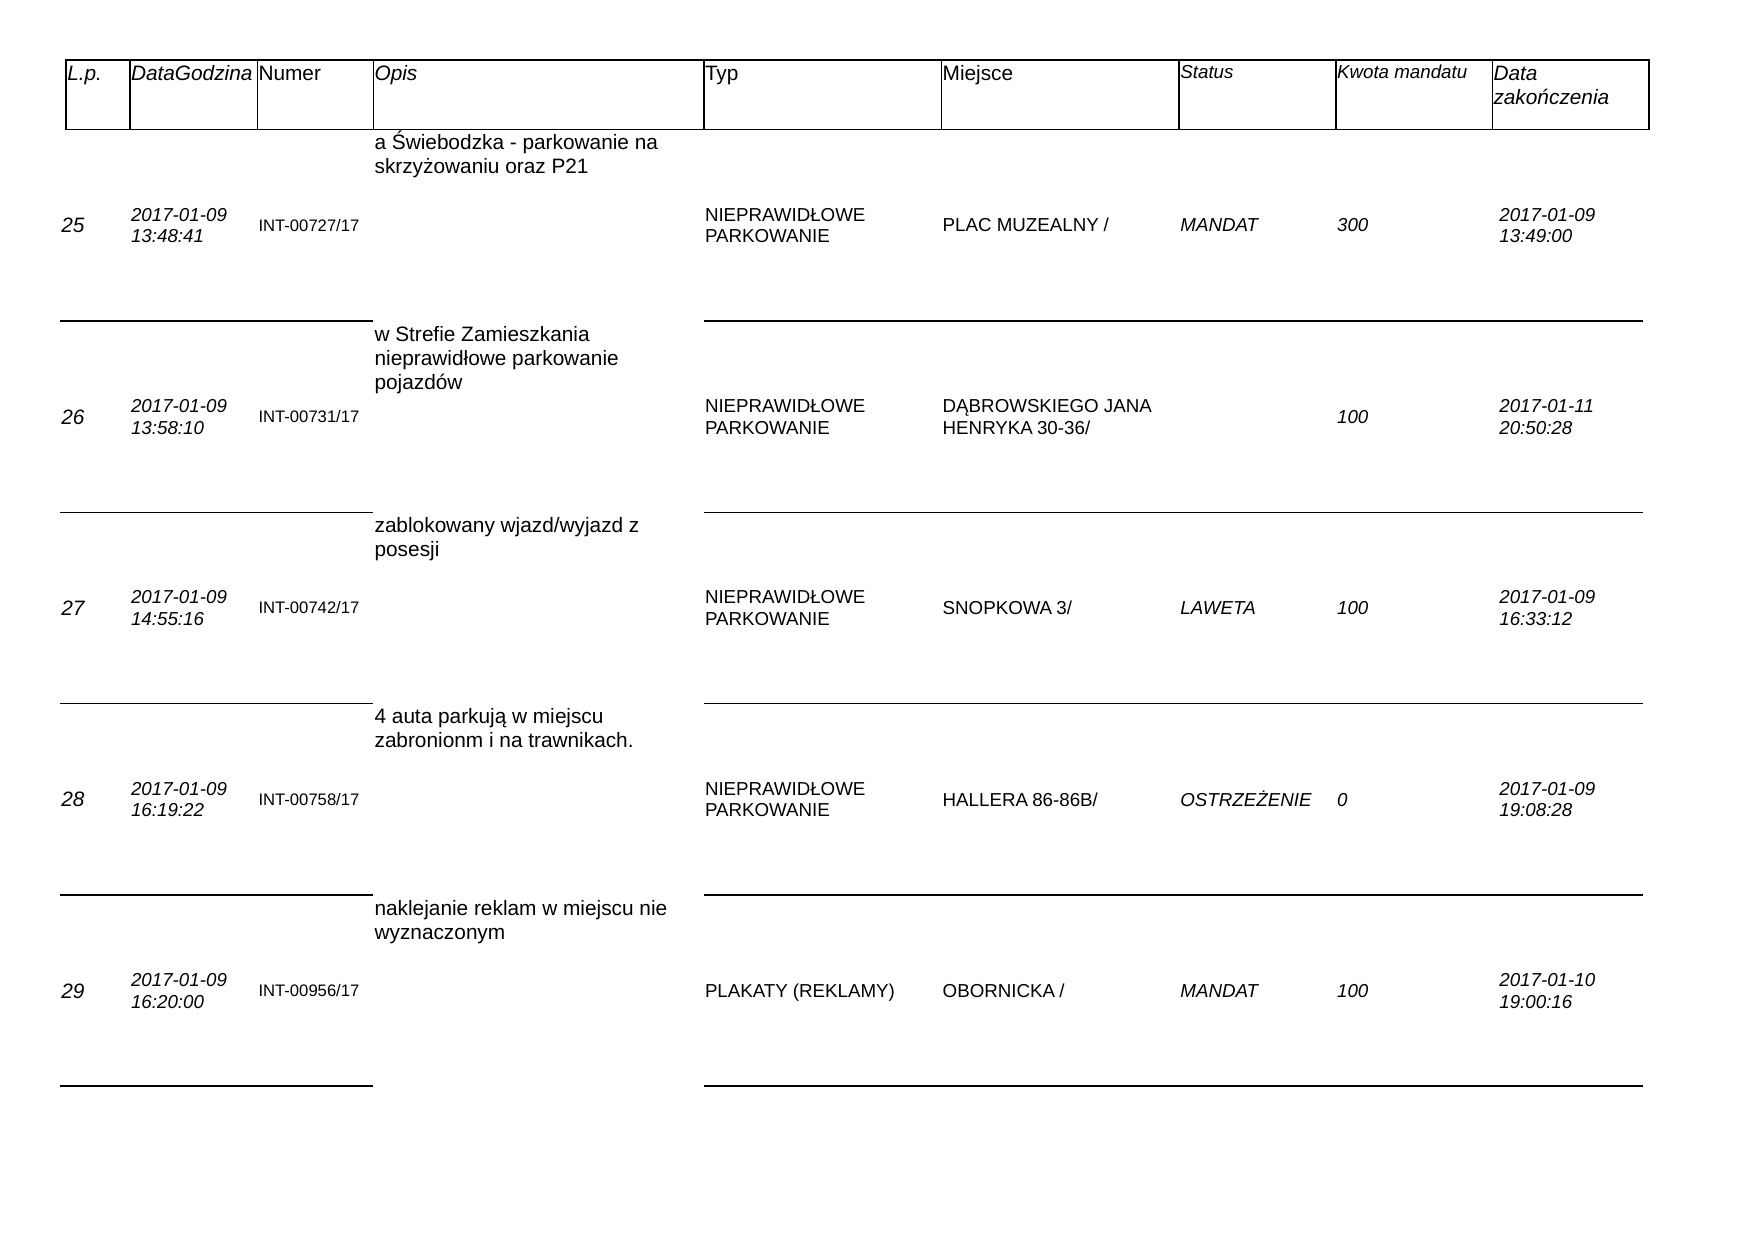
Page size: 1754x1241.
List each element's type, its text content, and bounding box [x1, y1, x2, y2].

table_cell 100 [1336, 322, 1498, 511]
table_cell 29 [60, 896, 130, 1085]
table_cell [1643, 703, 1649, 894]
table_cell 2017-01-09 19:08:28 [1498, 704, 1643, 894]
table_header Status [1180, 61, 1335, 129]
table_cell 26 [60, 322, 130, 511]
table_cell 2017-01-10 19:00:16 [1498, 896, 1643, 1085]
table_cell 100 [1336, 896, 1498, 1085]
table_cell PLAKATY (REKLAMY) [704, 896, 941, 1085]
table_cell 2017-01-11 20:50:28 [1498, 322, 1643, 511]
table_cell 4 auta parkują w miejscu zabronionm i na trawnikach. [373, 703, 704, 894]
table_cell 2017-01-09 13:49:00 [1498, 130, 1643, 320]
table_cell [1643, 130, 1649, 320]
table_cell [1643, 511, 1649, 703]
table_cell DĄBROWSKIEGO JANA HENRYKA 30-36/ [941, 322, 1179, 511]
table_cell OSTRZEŻENIE [1179, 704, 1336, 894]
table_header Opis [374, 61, 703, 129]
table_cell [1179, 322, 1336, 511]
table_cell NIEPRAWIDŁOWE PARKOWANIE [704, 513, 941, 703]
table_header [60, 59, 65, 129]
table_header Data zakończenia [1493, 61, 1648, 129]
table_cell [1643, 320, 1649, 511]
table_cell INT-00956/17 [257, 896, 373, 1085]
table_cell INT-00731/17 [257, 322, 373, 511]
table_cell 2017-01-09 13:58:10 [130, 322, 257, 511]
table_cell LAWETA [1179, 513, 1336, 703]
table_cell 0 [1336, 704, 1498, 894]
table_cell NIEPRAWIDŁOWE PARKOWANIE [704, 322, 941, 511]
table_header Typ [705, 61, 941, 129]
table_cell 2017-01-09 16:19:22 [130, 704, 257, 894]
table_cell NIEPRAWIDŁOWE PARKOWANIE [704, 704, 941, 894]
table_cell 25 [60, 129, 130, 320]
table_cell zablokowany wjazd/wyjazd z posesji [373, 511, 704, 703]
table_header DataGodzina [131, 61, 257, 129]
table_cell INT-00727/17 [257, 130, 373, 320]
table_cell MANDAT [1179, 896, 1336, 1085]
table_cell PLAC MUZEALNY / [941, 130, 1179, 320]
table_cell SNOPKOWA 3/ [941, 513, 1179, 703]
table_cell 300 [1336, 130, 1498, 320]
table_cell [1643, 894, 1649, 1085]
table_cell 2017-01-09 14:55:16 [130, 513, 257, 703]
table_header Numer [258, 61, 373, 129]
table_cell 100 [1336, 513, 1498, 703]
table_cell a Świebodzka - parkowanie na skrzyżowaniu oraz P21 [373, 130, 704, 320]
table_cell NIEPRAWIDŁOWE PARKOWANIE [704, 130, 941, 320]
table_header L.p. [67, 61, 129, 129]
table_header Kwota mandatu [1337, 61, 1492, 129]
table_cell naklejanie reklam w miejscu nie wyznaczonym [373, 894, 704, 1085]
table_cell INT-00758/17 [257, 704, 373, 894]
table_cell 2017-01-09 16:20:00 [130, 896, 257, 1085]
table_cell 28 [60, 704, 130, 894]
table_cell HALLERA 86-86B/ [941, 704, 1179, 894]
table_cell w Strefie Zamieszkania nieprawidłowe parkowanie pojazdów [373, 320, 704, 511]
table_cell OBORNICKA / [941, 896, 1179, 1085]
table_cell 2017-01-09 16:33:12 [1498, 513, 1643, 703]
table_header Miejsce [942, 61, 1178, 129]
table_cell 27 [60, 513, 130, 703]
table_cell INT-00742/17 [257, 513, 373, 703]
table_cell MANDAT [1179, 130, 1336, 320]
table_cell 2017-01-09 13:48:41 [130, 130, 257, 320]
